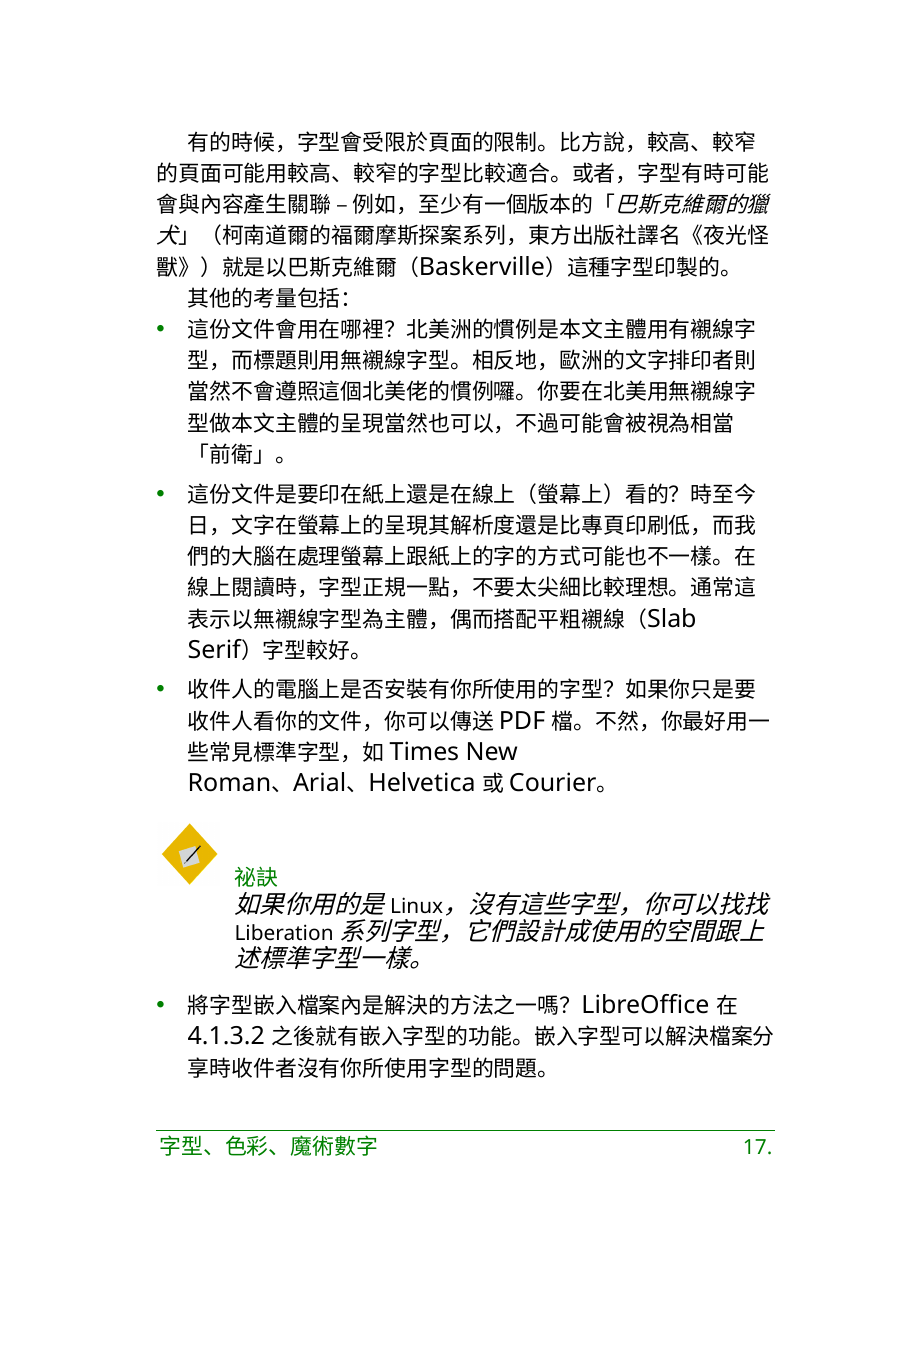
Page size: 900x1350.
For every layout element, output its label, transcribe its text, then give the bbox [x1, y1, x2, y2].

text 有的時候，字型會受限於頁面的限制。比方說，較高、較窄的頁面可能用較高、較窄的字型比較適合。或者，字型有時可能會與內容產生關聯 – 例如，至少有一個版本的「巴斯克維爾的獵犬」（柯南道爾的福爾摩斯探案系列，東方出版社譯名《夜光怪獸》）就是以巴斯克維爾（Baskerville）這種字型印製的。 [156, 125, 775, 281]
text 其他的考量包括： [156, 281, 775, 312]
list 祕訣 [156, 822, 775, 892]
list 這份文件是要印在紙上還是在線上（螢幕上）看的？時至今日，文字在螢幕上的呈現其解析度還是比專頁印刷低，而我們的大腦在處理螢幕上跟紙上的字的方式可能也不一樣。在線上閱讀時，字型正規一點，不要太尖細比較理想。通常這表示以無襯線字型為主體，偶而搭配平粗襯線（Slab Serif）字型較好。 [156, 477, 775, 664]
picture [157, 822, 220, 886]
text 如果你用的是 Linux，沒有這些字型，你可以找找 Liberation 系列字型，它們設計成使用的空間跟上述標準字型一樣。 [234, 892, 775, 973]
list 將字型嵌入檔案內是解決的方法之一嗎？LibreOffice 在 4.1.3.2 之後就有嵌入字型的功能。嵌入字型可以解決檔案分享時收件者沒有你所使用字型的問題。 [156, 988, 775, 1082]
list 收件人的電腦上是否安裝有你所使用的字型？如果你只是要收件人看你的文件，你可以傳送 PDF 檔。不然，你最好用一些常見標準字型，如 Times New Roman、Arial、Helvetica 或 Courier。 [156, 673, 775, 798]
list 這份文件會用在哪裡？北美洲的慣例是本文主體用有襯線字型，而標題則用無襯線字型。相反地，歐洲的文字排印者則當然不會遵照這個北美佬的慣例囉。你要在北美用無襯線字型做本文主體的呈現當然也可以，不過可能會被視為相當「前衛」。 [156, 312, 775, 469]
